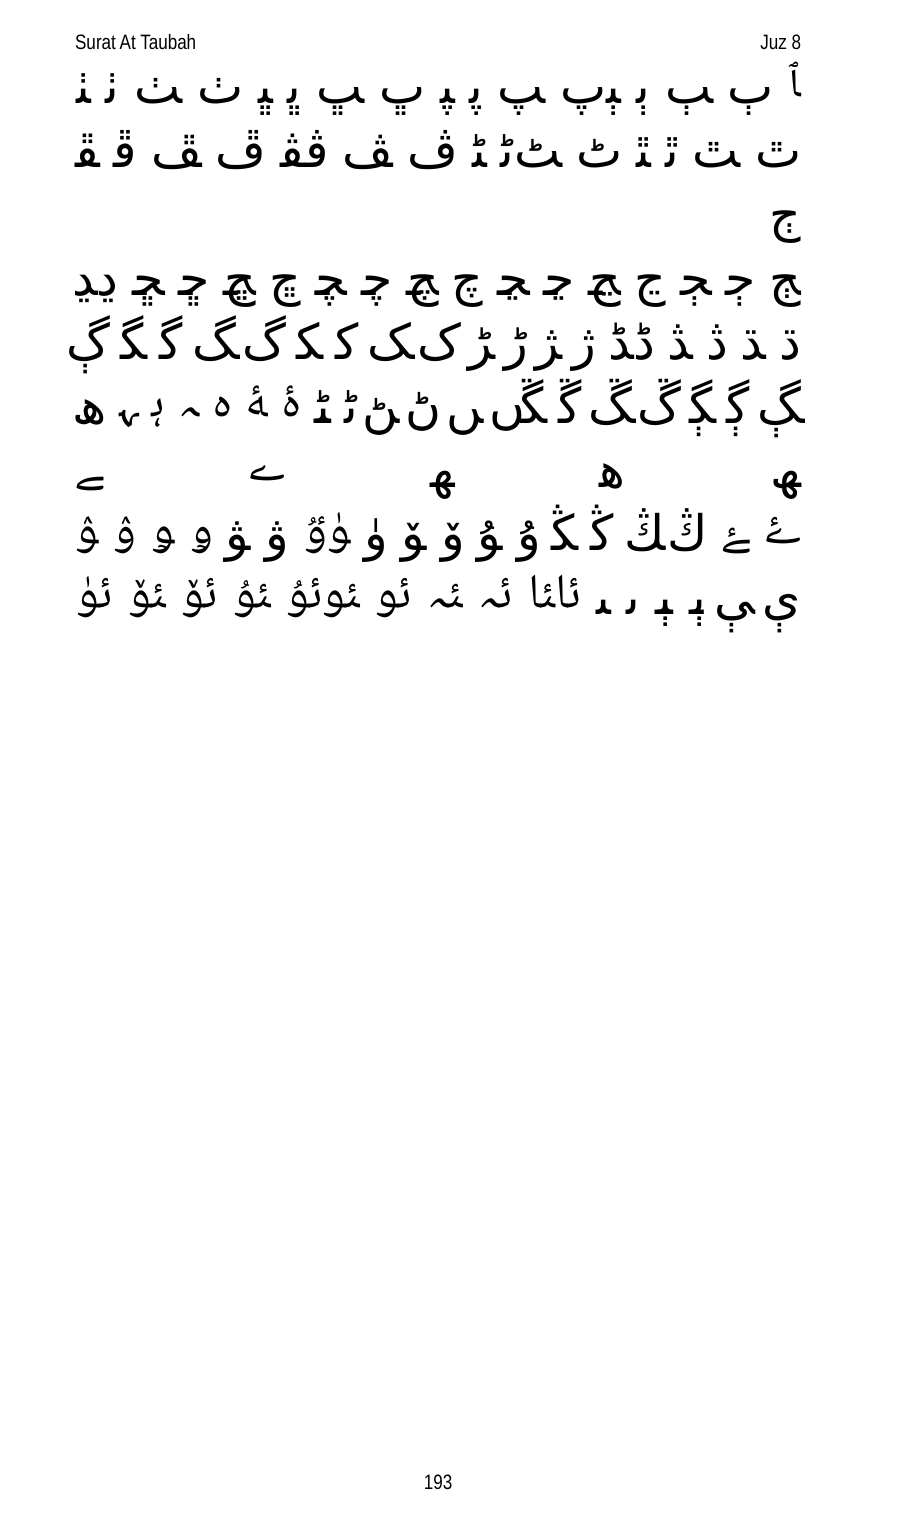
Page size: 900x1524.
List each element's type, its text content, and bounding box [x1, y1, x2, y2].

text ﯤ ﯥ ﯦ ﯧ ﯨ ﯩ ﯪﯫ ﯬ ﯭ ﯮ ﯯﯰ ﯱ ﯲ ﯳ ﯴ [75, 571, 801, 635]
text ﮰ ﮱ ﯓ ﯔ ﯕ ﯖ ﯗ ﯘ ﯙ ﯚ ﯛ ﯜﯝ ﯞ ﯟ ﯠ ﯡ ﯢ ﯣ [75, 507, 801, 571]
text ﭳ ﭴ ﭵ ﭶ ﭷ ﭸ ﭹ ﭺ ﭻ ﭼ ﭽ ﭾ ﭿ ﮀ ﮁ ﮂﮃ ﮄ ﮅ ﮆ ﮇ ﮈﮉ ﮊ ﮋ ﮌ ﮍ ﮎ ﮏ ﮐ ﮑ ﮒ ﮓ ﮔ ﮕ ﮖ ﮗ ﮘ ﮙ ﮚ ﮛ ﮜ ﮝﮞ ﮟ ﮠ ﮡ ﮢ ﮣ ﮤ ﮥ ﮦ ﮧ ﮨ ﮩ ﮪ ﮫ ﮬ ﮭ ﮮ ﮯ [75, 252, 801, 507]
text ﭑ ﭒ ﭓ ﭔ ﭕﭖ ﭗ ﭘ ﭙ ﭚ ﭛ ﭜ ﭝ ﭞ ﭟ ﭠ ﭡ ﭢ ﭣ ﭤ ﭥ ﭦ ﭧﭨ ﭩ ﭪ ﭫ ﭬﭭ ﭮ ﭯ ﭰ ﭱ ﭲ [75, 60, 801, 252]
